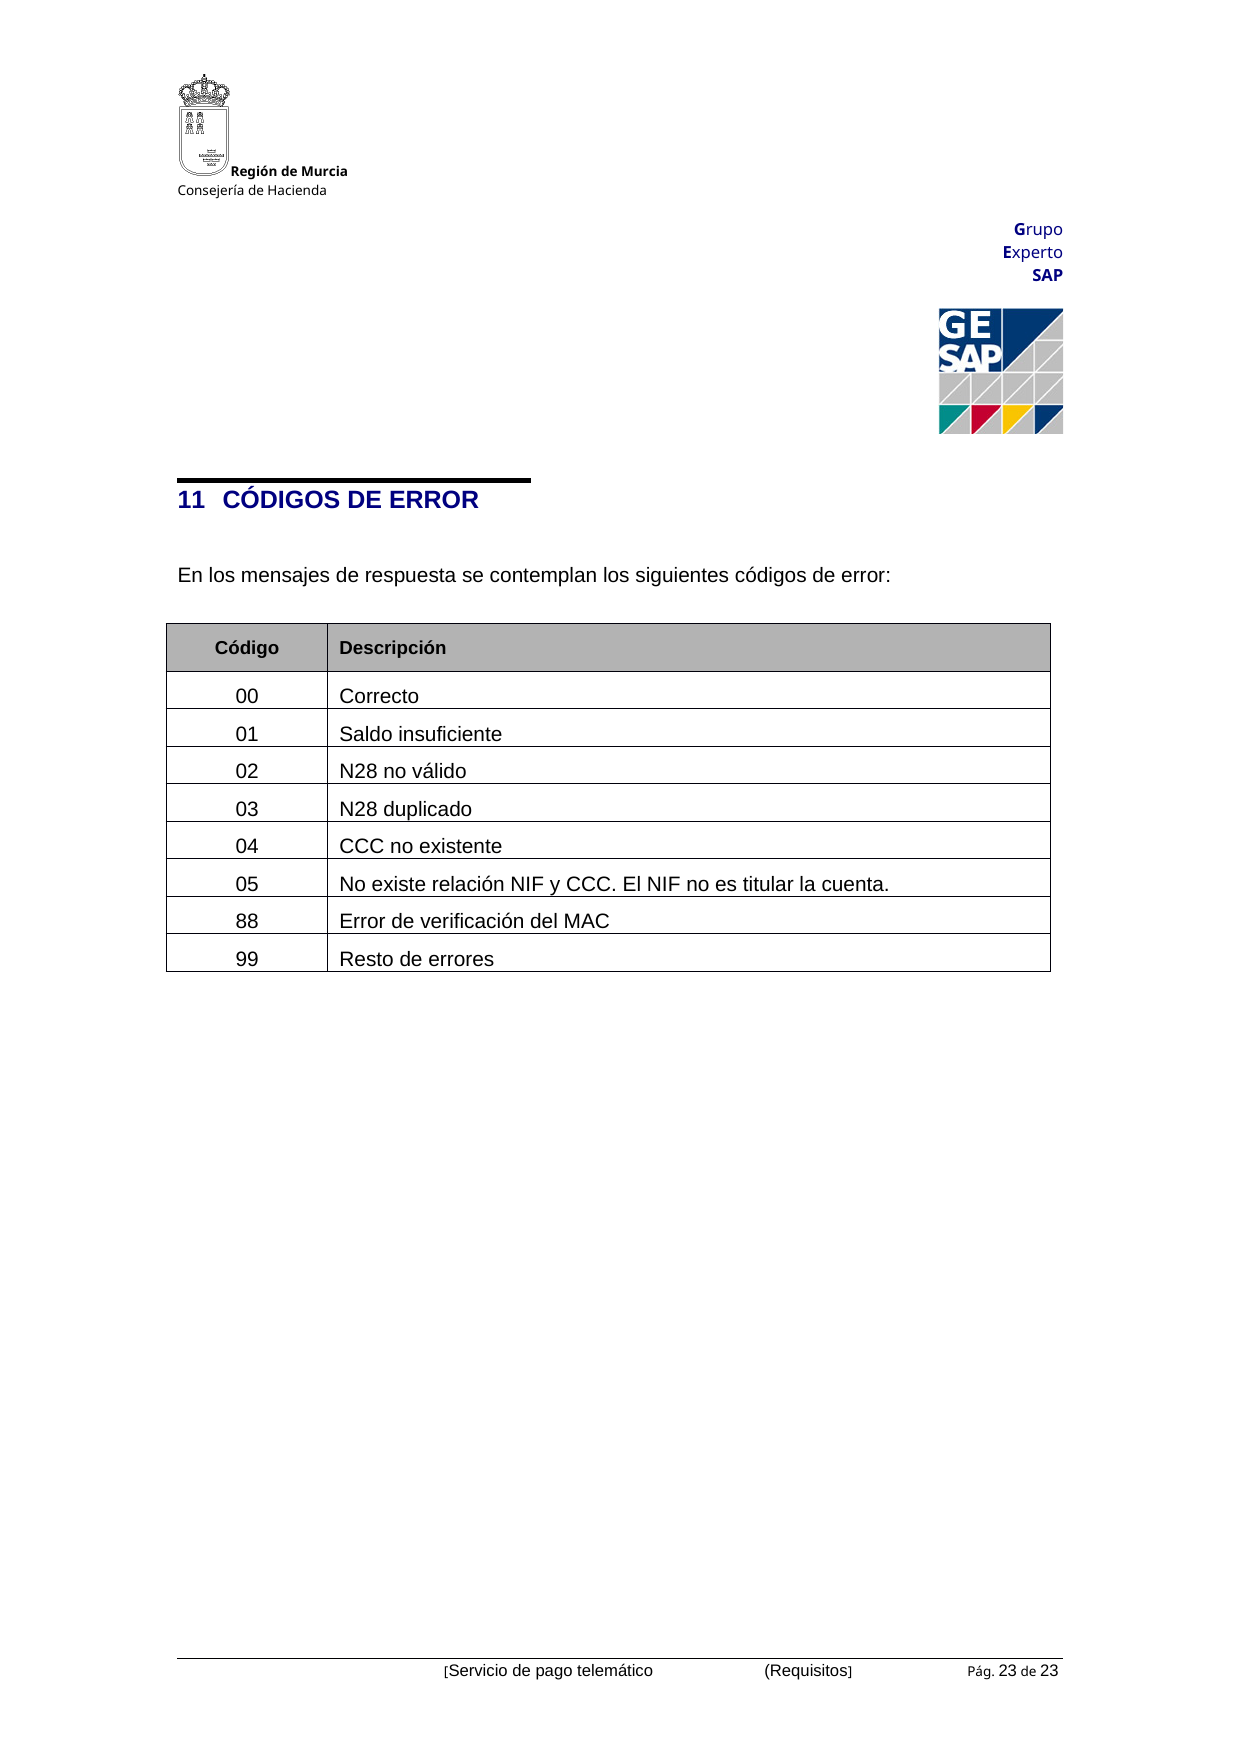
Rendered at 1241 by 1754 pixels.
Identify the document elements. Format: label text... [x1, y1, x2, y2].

table_cell Correcto [328, 672, 1050, 708]
table_cell 05 [167, 859, 327, 896]
table_cell Error de verificación del MAC [328, 897, 1050, 933]
table_cell N28 duplicado [328, 784, 1050, 821]
table_cell 00 [167, 672, 327, 708]
table_cell 99 [167, 934, 327, 971]
table_cell Resto de errores [328, 934, 1050, 971]
table_cell 01 [167, 709, 327, 746]
picture [938, 308, 1064, 434]
text En los mensajes de respuesta se contemplan los siguientes códigos de error: [177, 563, 1063, 587]
picture [177, 73, 231, 177]
table_cell 04 [167, 822, 327, 858]
table_header Código [167, 624, 327, 671]
table_header Descripción [328, 624, 1050, 671]
subtitle CÓDIGOS DE ERROR [177, 483, 531, 514]
table_cell 02 [167, 747, 327, 783]
table_cell N28 no válido [328, 747, 1050, 783]
table_cell 03 [167, 784, 327, 821]
table_cell Saldo insuficiente [328, 709, 1050, 746]
table_cell CCC no existente [328, 822, 1050, 858]
table_cell No existe relación NIF y CCC. El NIF no es titular la cuenta. [328, 859, 1050, 896]
table_cell 88 [167, 897, 327, 933]
